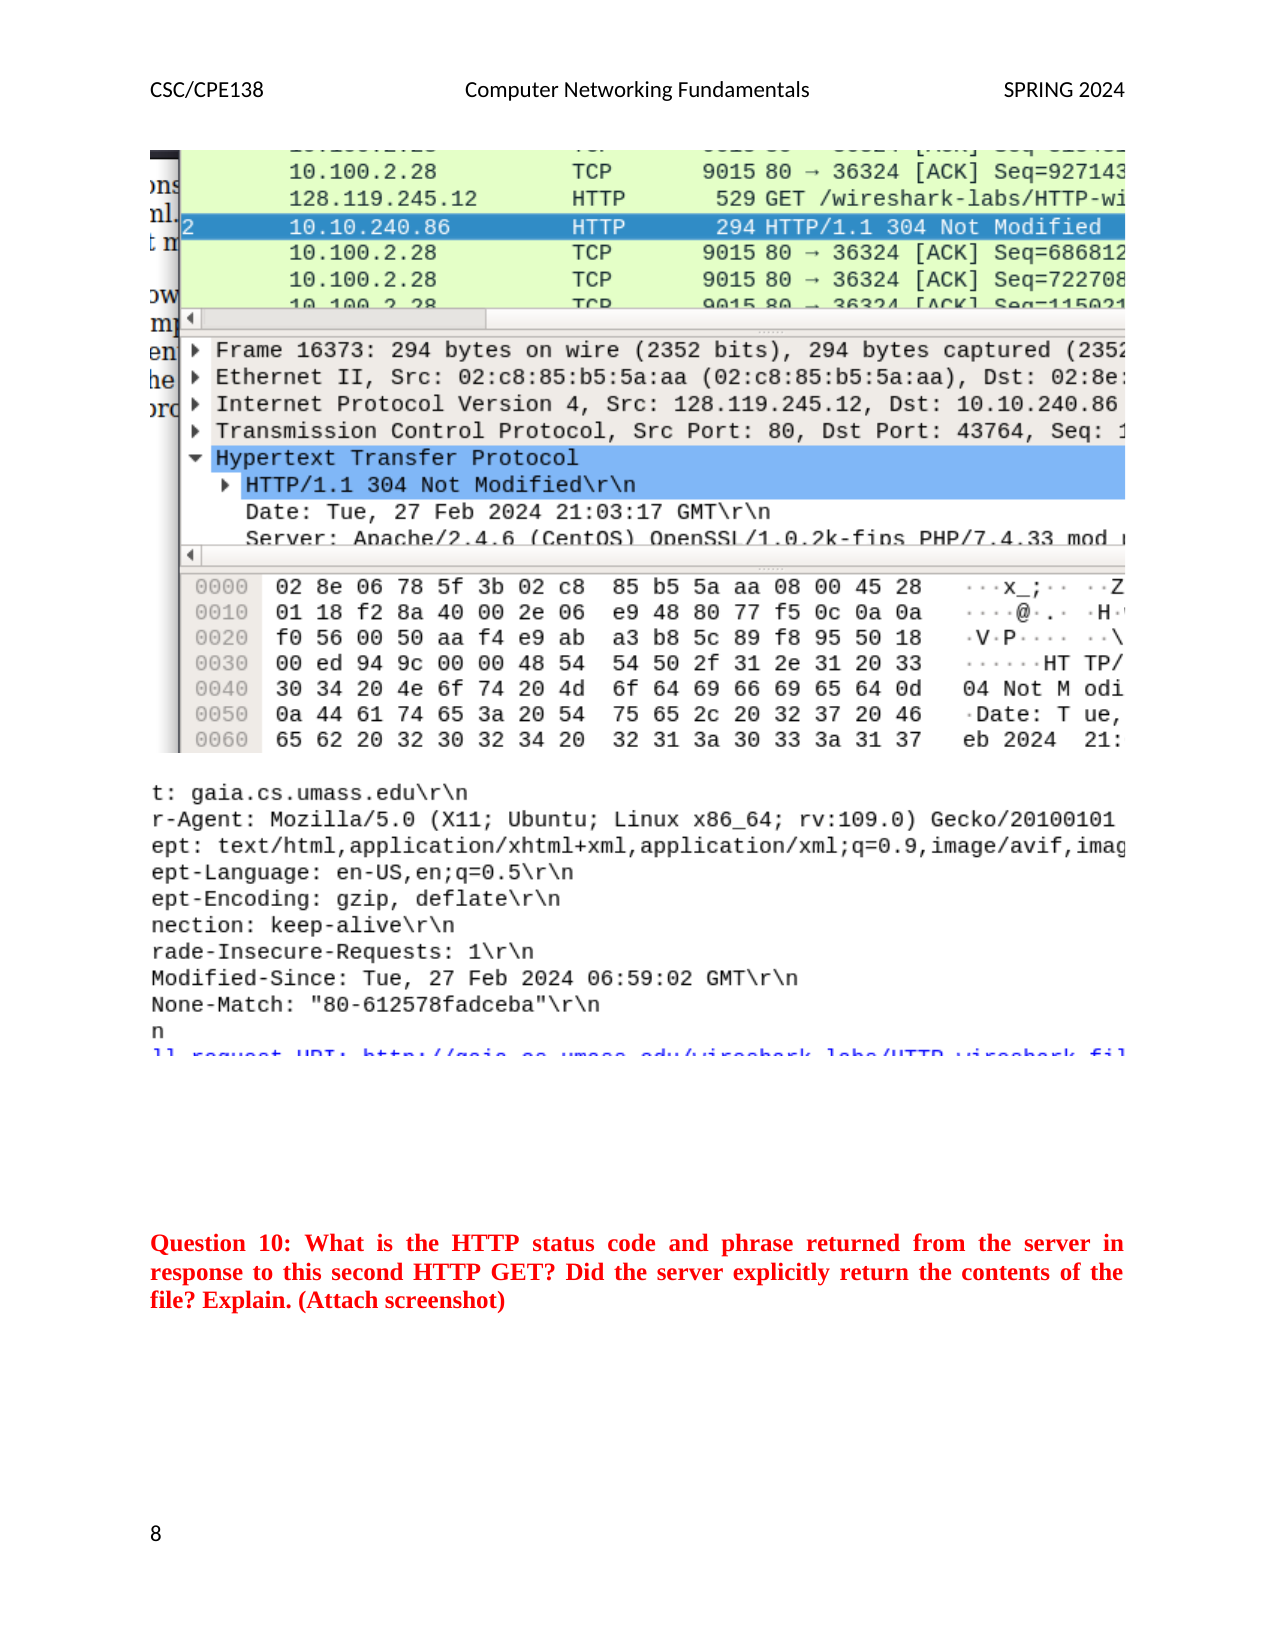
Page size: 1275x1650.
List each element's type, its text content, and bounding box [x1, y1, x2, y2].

text Question 10: What is the HTTP status code and phrase returned from the server in response to this second HTTP GET? Did the server explicitly return the contents of the file? Explain. (Attach screenshot) [150, 1228, 1125, 1314]
picture [150, 781, 1125, 1056]
picture [150, 150, 1125, 753]
